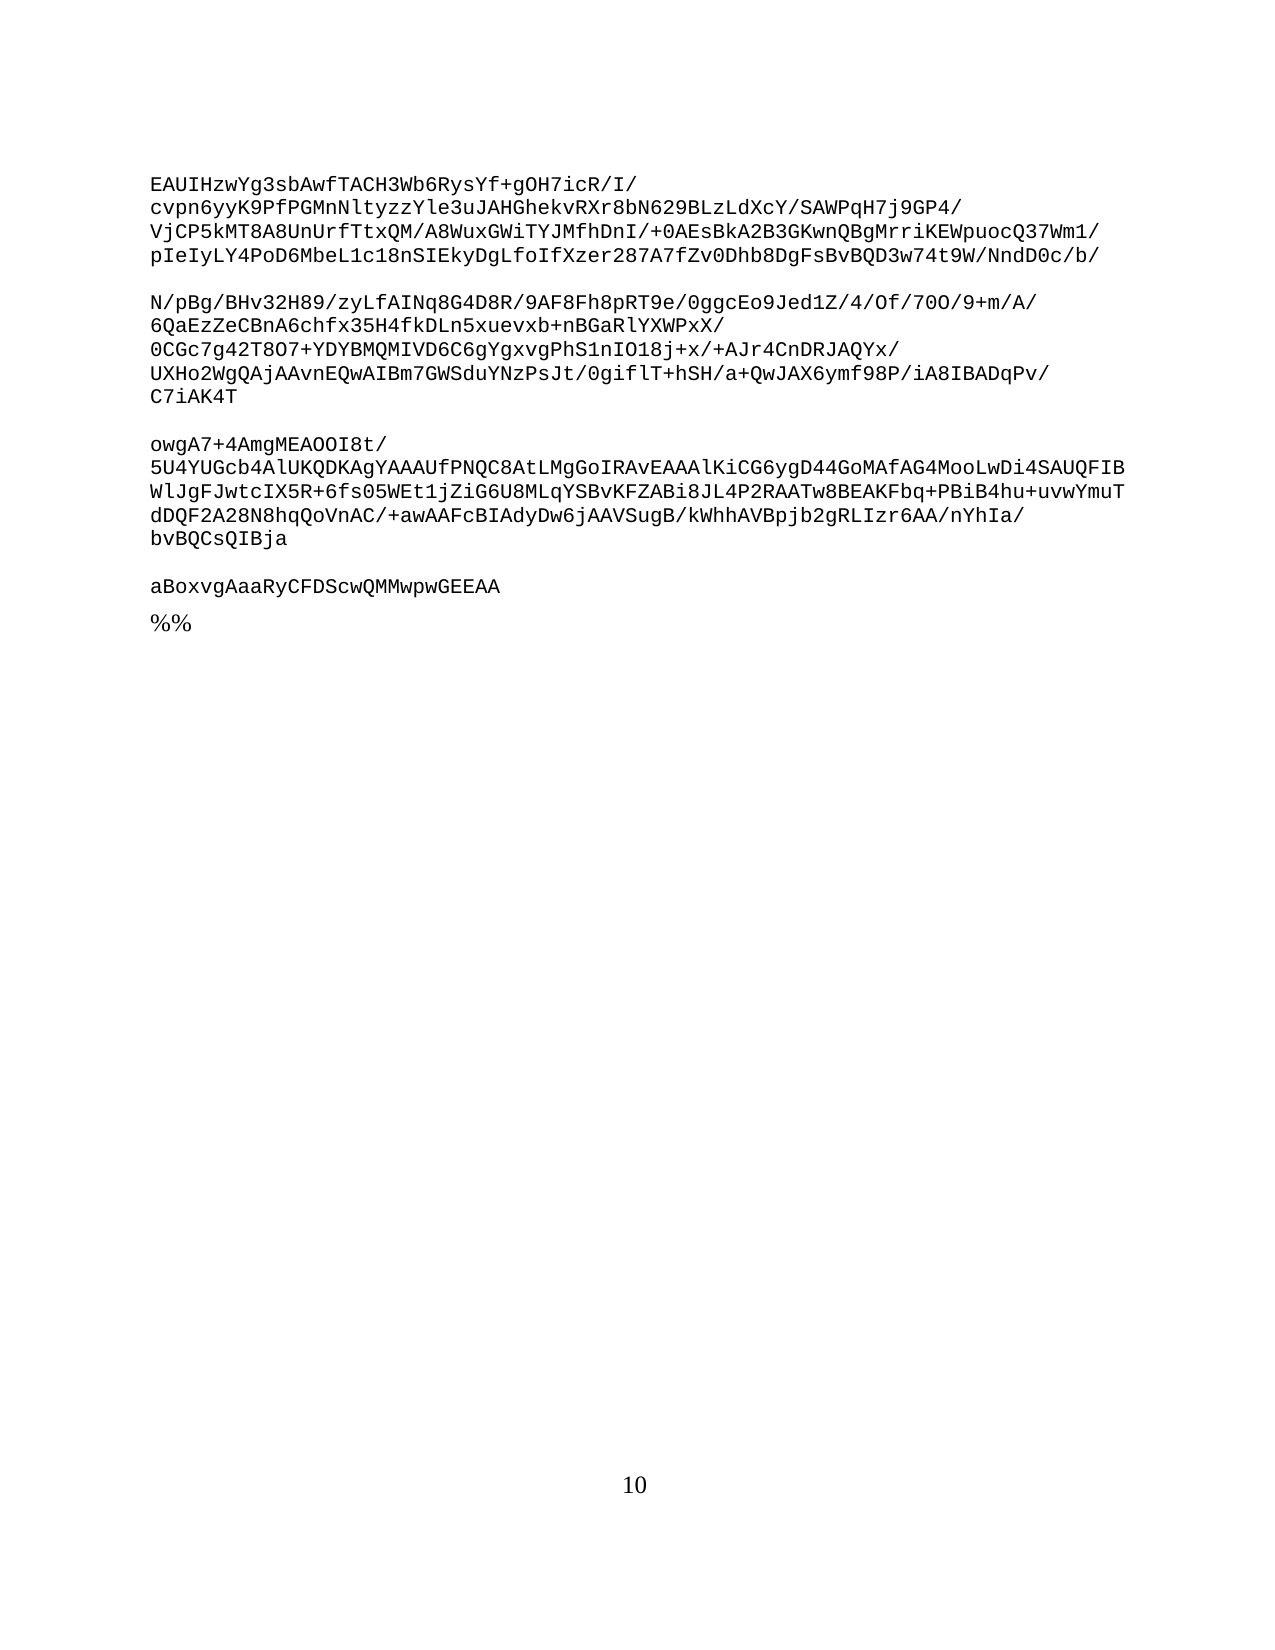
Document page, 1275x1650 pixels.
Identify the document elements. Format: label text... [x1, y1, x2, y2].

text N/pBg/BHv32H89/zyLfAINq8G4D8R/9AF8Fh8pRT9e/0ggcEo9Jed1Z/4/Of/70O/9+m/A/6QaEzZeCBnA6chfx35H4fkDLn5xuevxb+nBGaRlYXWPxX/0CGc7g42T8O7+YDYBMQMIVD6C6gYgxvgPhS1nIO18j+x/+AJr4CnDRJAQYx/UXHo2WgQAjAAvnEQwAIBm7GWSduYNzPsJt/0giflT+hSH/a+QwJAX6ymf98P/iA8IBADqPv/C7iAK4T [150, 292, 1125, 410]
text owgA7+4AmgMEAOOI8t/5U4YUGcb4AlUKQDKAgYAAAUfPNQC8AtLMgGoIRAvEAAAlKiCG6ygD44GoMAfAG4MooLwDi4SAUQFIBWlJgFJwtcIX5R+6fs05WEt1jZiG6U8MLqYSBvKFZABi8JL4P2RAATw8BEAKFbq+PBiB4hu+uvwYmuTdDQF2A28N8hqQoVnAC/+awAAFcBIAdyDw6jAAVSugB/kWhhAVBpjb2gRLIzr6AA/nYhIa/bvBQCsQIBja [150, 434, 1125, 552]
text %% [150, 608, 1125, 637]
text aBoxvgAaaRyCFDScwQMMwpwGEEAA [150, 576, 1125, 599]
text EAUIHzwYg3sbAwfTACH3Wb6RysYf+gOH7icR/I/cvpn6yyK9PfPGMnNltyzzYle3uJAHGhekvRXr8bN629BLzLdXcY/SAWPqH7j9GP4/VjCP5kMT8A8UnUrfTtxQM/A8WuxGWiTYJMfhDnI/+0AEsBkA2B3GKwnQBgMrriKEWpuocQ37Wm1/pIeIyLY4PoD6MbeL1c18nSIEkyDgLfoIfXzer287A7fZv0Dhb8DgFsBvBQD3w74t9W/NndD0c/b/ [150, 174, 1125, 268]
